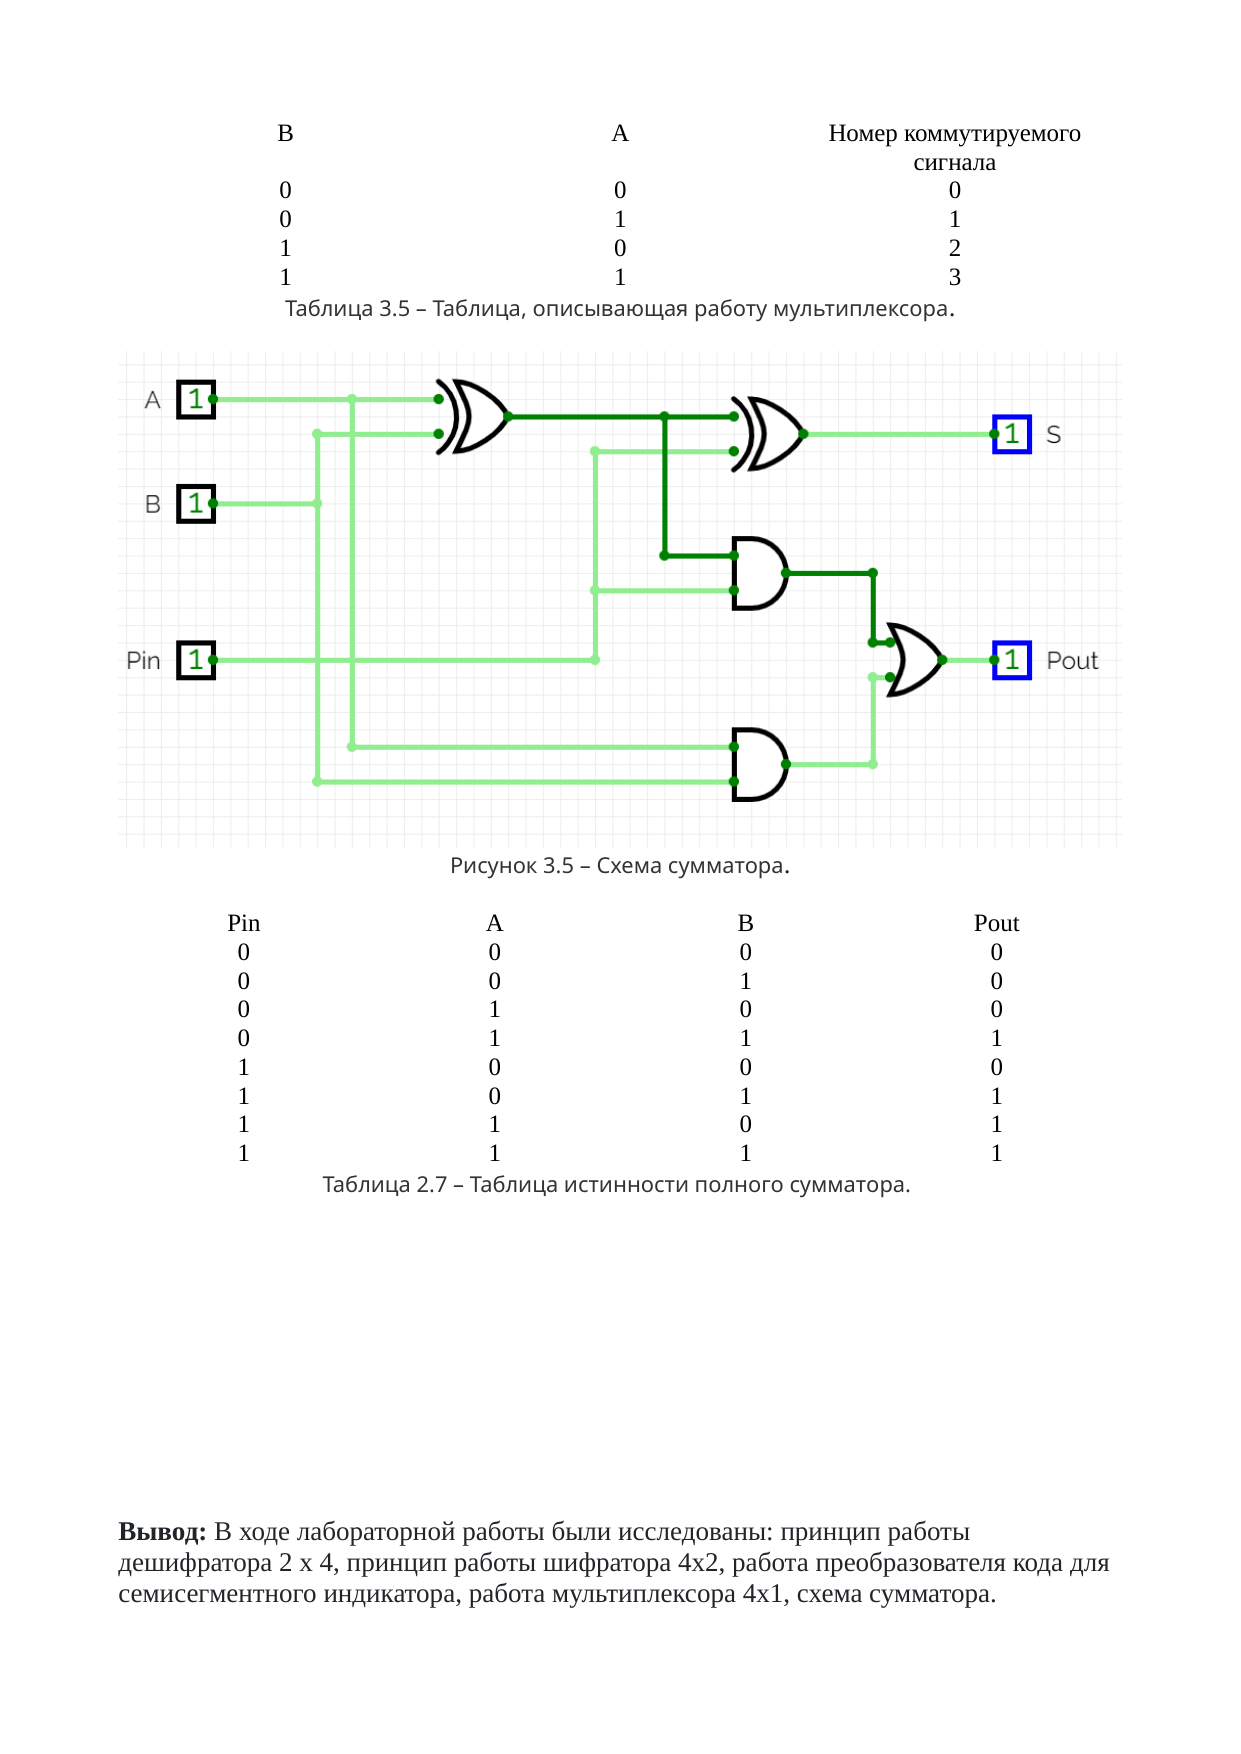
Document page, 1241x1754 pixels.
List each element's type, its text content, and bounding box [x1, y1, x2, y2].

table_cell 0 [788, 176, 1122, 204]
table_cell 0 [118, 937, 369, 966]
table_header A [369, 908, 620, 937]
table_cell 1 [118, 1081, 369, 1109]
table_cell 0 [871, 937, 1122, 966]
table_cell 0 [118, 204, 453, 233]
picture [118, 351, 1123, 848]
table_header B [118, 118, 453, 176]
table_cell 1 [871, 1110, 1122, 1138]
table_cell 0 [871, 995, 1122, 1023]
table_cell 1 [871, 1138, 1122, 1167]
table_cell 0 [871, 966, 1122, 994]
table_cell 0 [620, 1052, 871, 1081]
table_cell 1 [118, 262, 453, 291]
table_cell 1 [620, 966, 871, 994]
table_cell 3 [788, 262, 1122, 291]
table_header A [453, 118, 787, 176]
table_cell 0 [620, 995, 871, 1023]
table_header Номер коммутируемого сигнала [788, 118, 1122, 176]
table_cell 0 [369, 966, 620, 994]
table_cell 0 [620, 937, 871, 966]
table_cell 1 [369, 1110, 620, 1138]
table_cell 0 [871, 1052, 1122, 1081]
table_cell 1 [453, 204, 787, 233]
table_cell 1 [620, 1023, 871, 1052]
table_cell 1 [118, 233, 453, 262]
table_cell 1 [620, 1138, 871, 1167]
table_cell 1 [118, 1138, 369, 1167]
table_cell 1 [620, 1081, 871, 1109]
table_cell 1 [369, 1023, 620, 1052]
table_cell 1 [118, 1110, 369, 1138]
table_cell 0 [118, 966, 369, 994]
table_cell 1 [369, 995, 620, 1023]
table_cell 2 [788, 233, 1122, 262]
table_cell 1 [871, 1023, 1122, 1052]
table_header Pin [118, 908, 369, 937]
text Таблица 3.5 – Таблица, описывающая работу мультиплексора. [118, 291, 1122, 322]
table_cell 1 [369, 1138, 620, 1167]
table_cell 0 [118, 176, 453, 204]
table_cell 1 [118, 1052, 369, 1081]
text Таблица 2.7 – Таблица истинности полного сумматора. [118, 1167, 1122, 1199]
table_cell 0 [369, 1081, 620, 1109]
table_cell 0 [620, 1110, 871, 1138]
text Вывод: В ходе лабораторной работы были исследованы: принцип работы дешифратора 2 x 4, принцип работы шифратора 4x2, работа преобразователя кода для семисегментного индикатора, работа мультиплексора 4x1, схема сумматора. [118, 1515, 1122, 1608]
table_header Pout [871, 908, 1122, 937]
table_cell 1 [788, 204, 1122, 233]
text Рисунок 3.5 – Схема сумматора. [118, 848, 1122, 879]
table_cell 1 [871, 1081, 1122, 1109]
table_cell 0 [369, 937, 620, 966]
table_cell 1 [453, 262, 787, 291]
table_cell 0 [453, 233, 787, 262]
table_cell 0 [369, 1052, 620, 1081]
table_cell 0 [118, 995, 369, 1023]
table_cell 0 [453, 176, 787, 204]
table_cell 0 [118, 1023, 369, 1052]
table_header B [620, 908, 871, 937]
